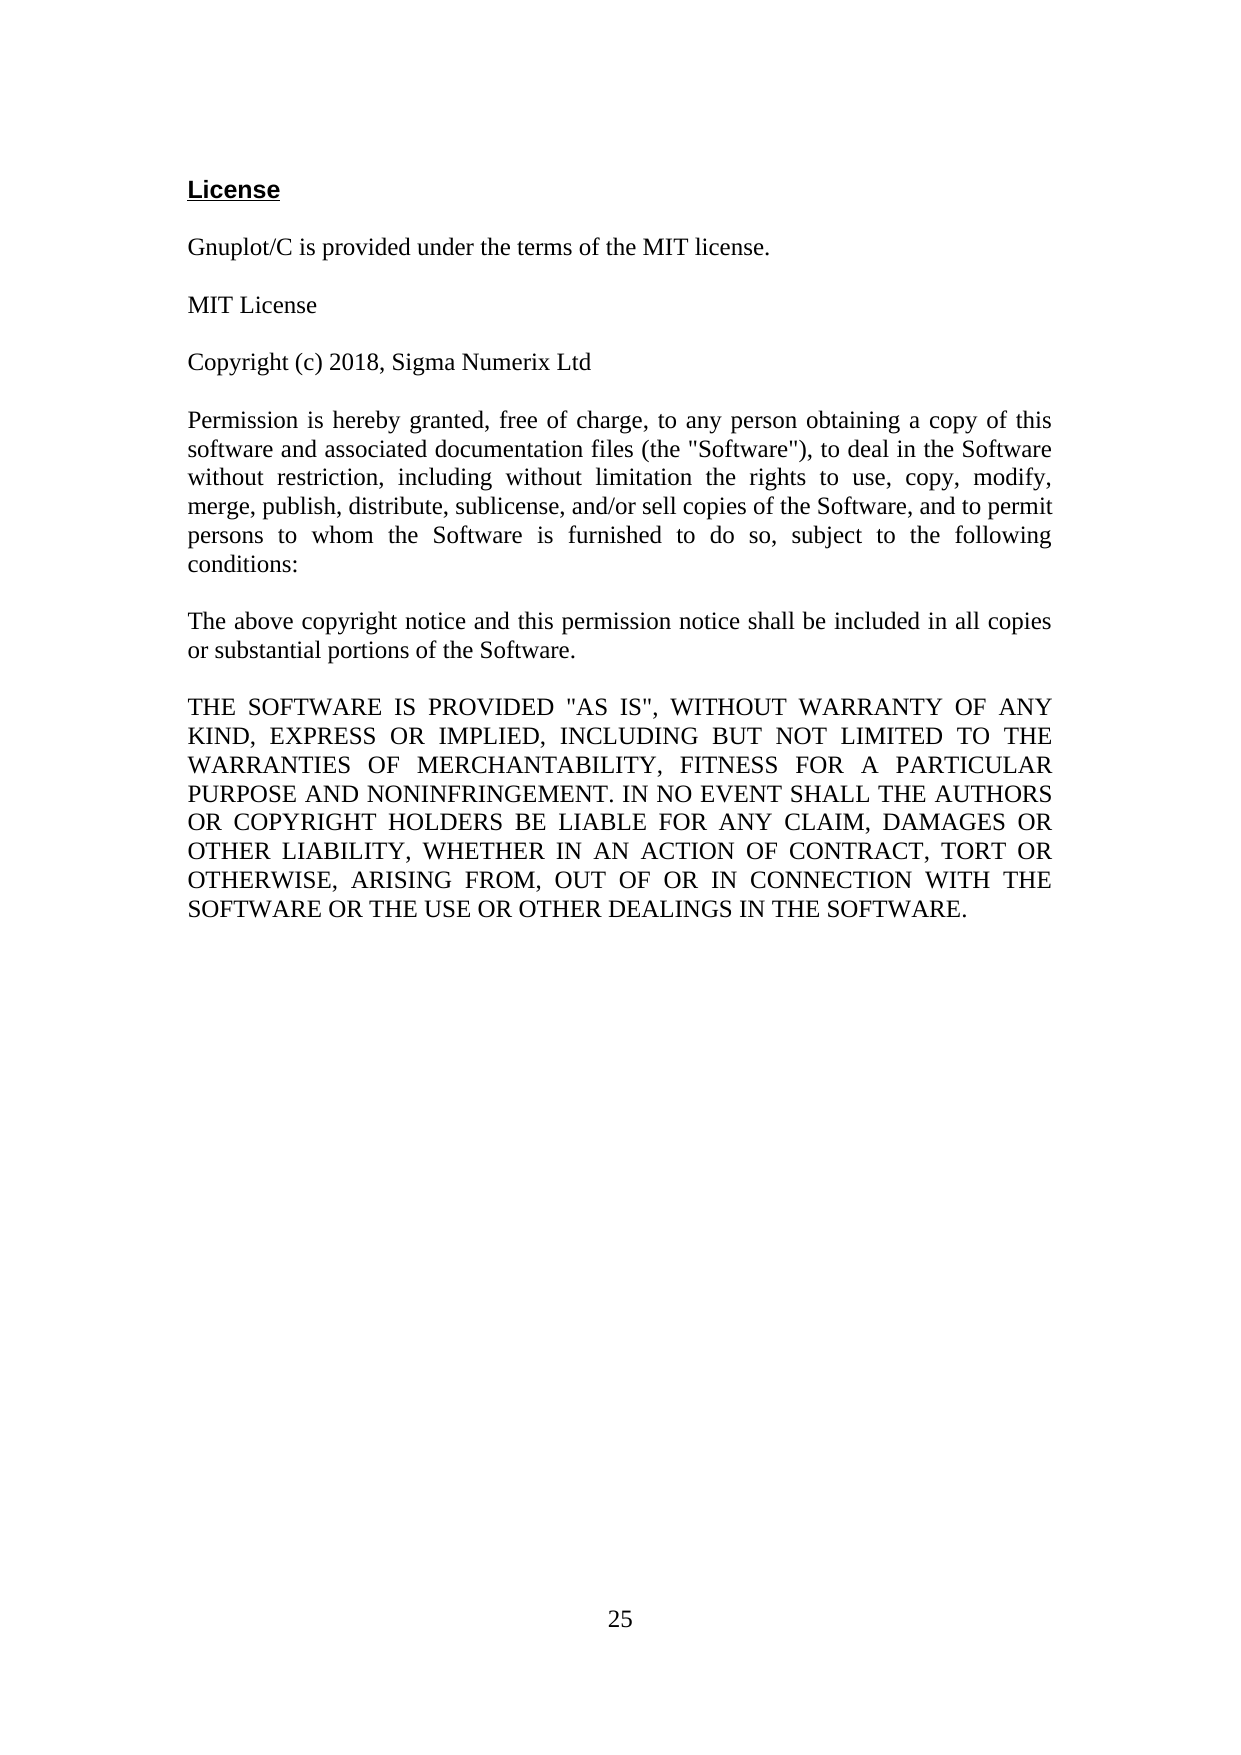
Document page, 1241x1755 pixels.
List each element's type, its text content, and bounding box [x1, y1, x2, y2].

subtitle License [187, 175, 1053, 204]
text THE SOFTWARE IS PROVIDED "AS IS", WITHOUT WARRANTY OF ANY KIND, EXPRESS OR IMPLIED, INCLUDING BUT NOT LIMITED TO THE WARRANTIES OF MERCHANTABILITY, FITNESS FOR A PARTICULAR PURPOSE AND NONINFRINGEMENT. IN NO EVENT SHALL THE AUTHORS OR COPYRIGHT HOLDERS BE LIABLE FOR ANY CLAIM, DAMAGES OR OTHER LIABILITY, WHETHER IN AN ACTION OF CONTRACT, TORT OR OTHERWISE, ARISING FROM, OUT OF OR IN CONNECTION WITH THE SOFTWARE OR THE USE OR OTHER DEALINGS IN THE SOFTWARE. [187, 692, 1053, 922]
text Gnuplot/C is provided under the terms of the MIT license. [187, 232, 1053, 261]
text Permission is hereby granted, free of charge, to any person obtaining a copy of this software and associated documentation files (the "Software"), to deal in the Software without restriction, including without limitation the rights to use, copy, modify, merge, publish, distribute, sublicense, and/or sell copies of the Software, and to permit persons to whom the Software is furnished to do so, subject to the following conditions: [187, 405, 1053, 577]
text The above copyright notice and this permission notice shall be included in all copies or substantial portions of the Software. [187, 606, 1053, 664]
text MIT License [187, 290, 1053, 319]
text Copyright (c) 2018, Sigma Numerix Ltd [187, 347, 1053, 376]
